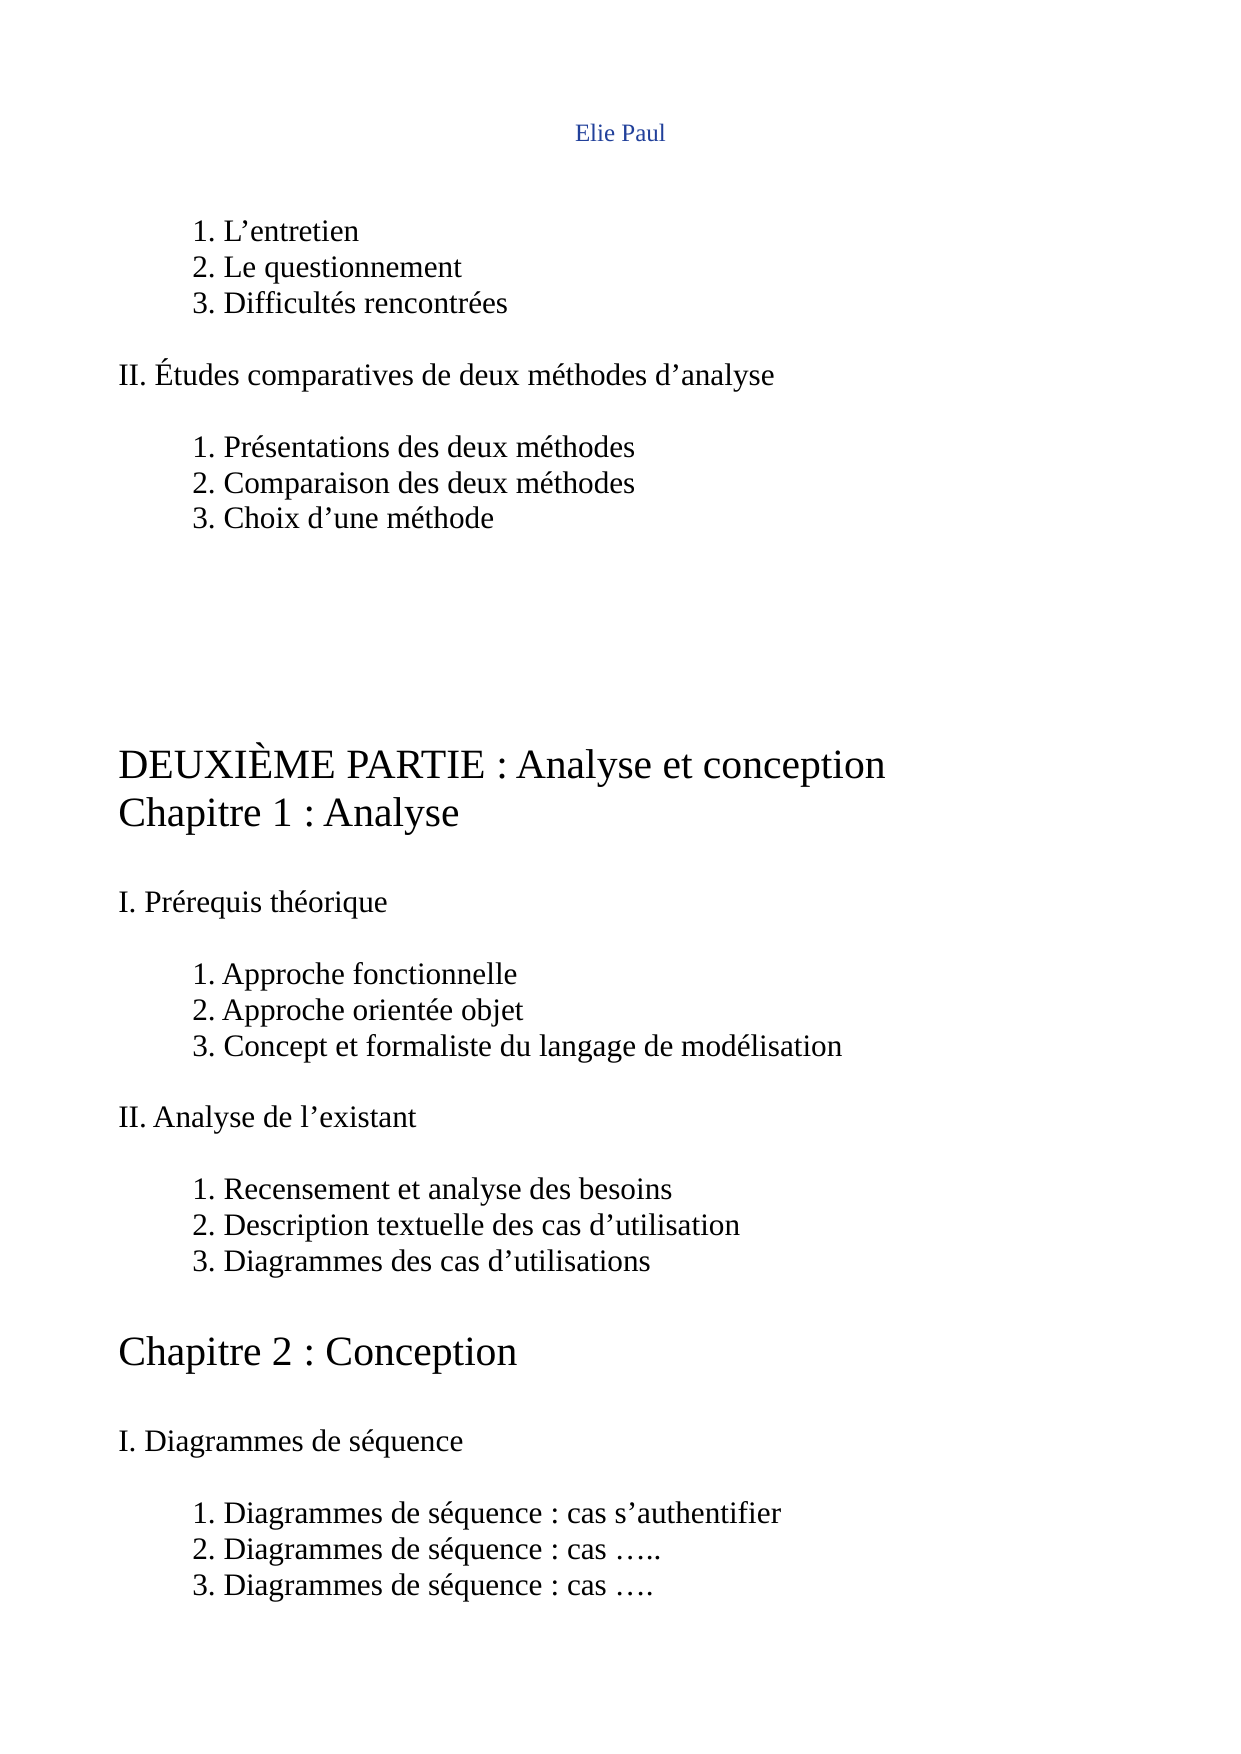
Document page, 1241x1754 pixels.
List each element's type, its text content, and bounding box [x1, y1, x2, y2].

text Chapitre 2 : Conception [118, 1326, 1122, 1374]
text 3. Diagrammes des cas d’utilisations [118, 1242, 1122, 1278]
text 3. Concept et formaliste du langage de modélisation [118, 1027, 1122, 1063]
text 2. Comparaison des deux méthodes [118, 464, 1122, 500]
text 1. L’entretien [118, 212, 1122, 248]
text 3. Difficultés rencontrées [118, 284, 1122, 320]
text 2. Description textuelle des cas d’utilisation [118, 1207, 1122, 1242]
text 2. Le questionnement [118, 248, 1122, 284]
text 2. Approche orientée objet [118, 991, 1122, 1027]
text I. Prérequis théorique [118, 883, 1122, 919]
text I. Diagrammes de séquence [118, 1422, 1122, 1458]
text Chapitre 1 : Analyse [118, 787, 1122, 835]
text 1. Présentations des deux méthodes [118, 428, 1122, 464]
text II. Analyse de l’existant [118, 1099, 1122, 1135]
text 1. Diagrammes de séquence : cas s’authentifier [118, 1494, 1122, 1530]
text 3. Choix d’une méthode [118, 500, 1122, 536]
text II. Études comparatives de deux méthodes d’analyse [118, 356, 1122, 392]
text 1. Recensement et analyse des besoins [118, 1171, 1122, 1207]
text 2. Diagrammes de séquence : cas ….. [118, 1530, 1122, 1566]
text 1. Approche fonctionnelle [118, 955, 1122, 991]
text 3. Diagrammes de séquence : cas …. [118, 1566, 1122, 1602]
text DEUXIÈME PARTIE : Analyse et conception [118, 739, 1122, 787]
